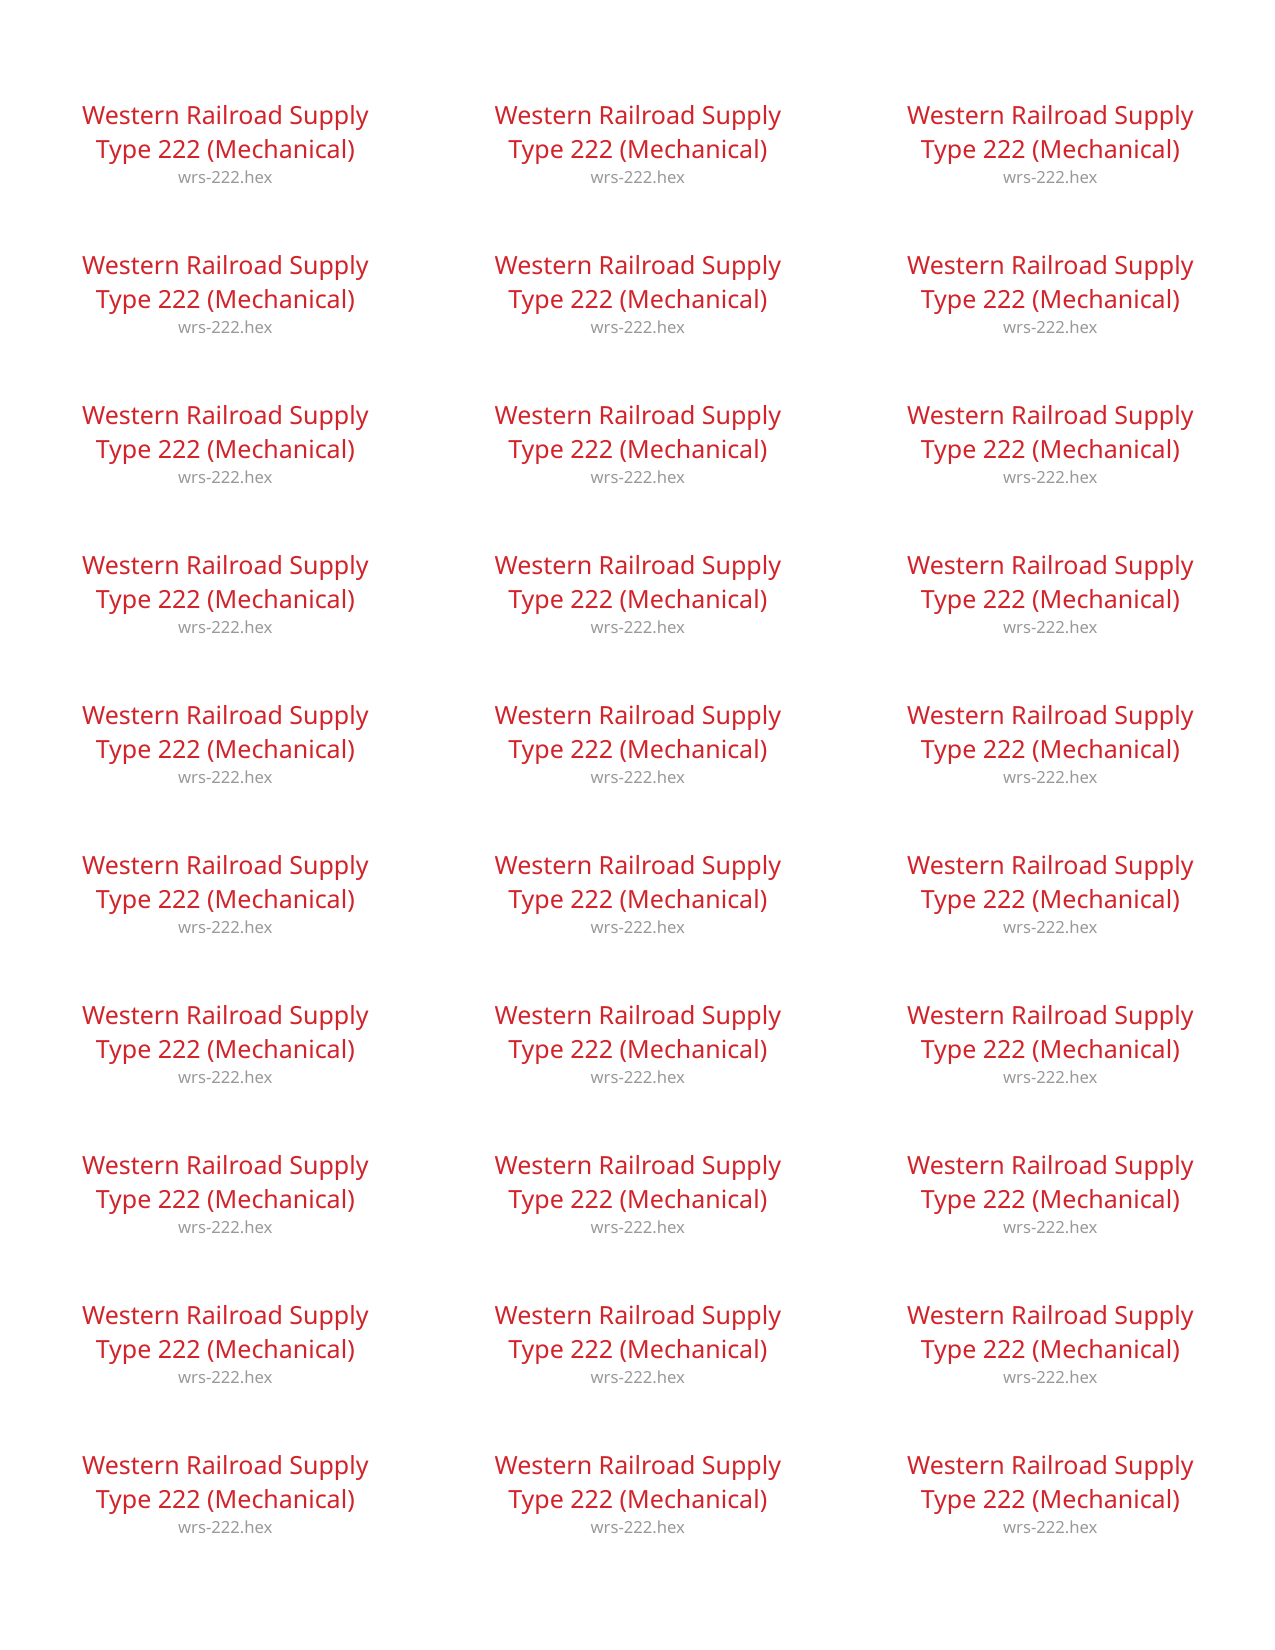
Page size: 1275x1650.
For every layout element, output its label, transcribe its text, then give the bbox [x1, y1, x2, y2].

text Western Railroad Supply [28, 698, 422, 732]
text Type 222 (Mechanical) [441, 582, 834, 616]
text wrs-222.hex [853, 466, 1247, 488]
text Western Railroad Supply [441, 998, 834, 1032]
text wrs-222.hex [28, 766, 422, 788]
text Type 222 (Mechanical) [441, 882, 834, 916]
text wrs-222.hex [853, 316, 1247, 338]
text Type 222 (Mechanical) [853, 732, 1247, 766]
text wrs-222.hex [441, 1216, 834, 1238]
text Western Railroad Supply [853, 1298, 1247, 1332]
text Type 222 (Mechanical) [441, 282, 834, 316]
text Western Railroad Supply [441, 1148, 834, 1182]
text Type 222 (Mechanical) [441, 1182, 834, 1216]
text Western Railroad Supply [28, 248, 422, 282]
text Western Railroad Supply [853, 1148, 1247, 1182]
text Western Railroad Supply [28, 398, 422, 432]
text wrs-222.hex [441, 466, 834, 488]
text wrs-222.hex [28, 1066, 422, 1088]
text Type 222 (Mechanical) [853, 1182, 1247, 1216]
text Western Railroad Supply [853, 248, 1247, 282]
text wrs-222.hex [853, 1366, 1247, 1388]
text Western Railroad Supply [441, 848, 834, 882]
text Type 222 (Mechanical) [28, 1182, 422, 1216]
text wrs-222.hex [441, 1516, 834, 1538]
text Type 222 (Mechanical) [853, 582, 1247, 616]
text Type 222 (Mechanical) [441, 1482, 834, 1516]
text Western Railroad Supply [28, 1148, 422, 1182]
text Type 222 (Mechanical) [28, 432, 422, 466]
text Western Railroad Supply [853, 698, 1247, 732]
text wrs-222.hex [441, 766, 834, 788]
text wrs-222.hex [853, 166, 1247, 188]
text wrs-222.hex [853, 916, 1247, 938]
text Type 222 (Mechanical) [853, 1032, 1247, 1066]
text wrs-222.hex [441, 1366, 834, 1388]
text Type 222 (Mechanical) [441, 432, 834, 466]
text wrs-222.hex [28, 316, 422, 338]
text Western Railroad Supply [28, 1298, 422, 1332]
text wrs-222.hex [853, 1216, 1247, 1238]
text Western Railroad Supply [28, 98, 422, 132]
text Type 222 (Mechanical) [28, 132, 422, 166]
text Western Railroad Supply [28, 848, 422, 882]
text Type 222 (Mechanical) [853, 882, 1247, 916]
text Western Railroad Supply [441, 1298, 834, 1332]
text Type 222 (Mechanical) [28, 732, 422, 766]
text Western Railroad Supply [441, 548, 834, 582]
text Western Railroad Supply [853, 1448, 1247, 1482]
text Western Railroad Supply [441, 398, 834, 432]
text wrs-222.hex [441, 1066, 834, 1088]
text Type 222 (Mechanical) [441, 1032, 834, 1066]
text Type 222 (Mechanical) [28, 1482, 422, 1516]
text Western Railroad Supply [441, 98, 834, 132]
text Type 222 (Mechanical) [28, 1332, 422, 1366]
text Type 222 (Mechanical) [853, 132, 1247, 166]
text wrs-222.hex [853, 1516, 1247, 1538]
text wrs-222.hex [853, 616, 1247, 638]
text wrs-222.hex [28, 166, 422, 188]
text wrs-222.hex [853, 1066, 1247, 1088]
text Type 222 (Mechanical) [28, 282, 422, 316]
text Type 222 (Mechanical) [853, 1482, 1247, 1516]
text wrs-222.hex [853, 766, 1247, 788]
text Type 222 (Mechanical) [441, 732, 834, 766]
text Western Railroad Supply [853, 998, 1247, 1032]
text Western Railroad Supply [28, 1448, 422, 1482]
text Type 222 (Mechanical) [28, 1032, 422, 1066]
text wrs-222.hex [28, 1516, 422, 1538]
text Western Railroad Supply [441, 248, 834, 282]
text wrs-222.hex [28, 616, 422, 638]
text Western Railroad Supply [28, 548, 422, 582]
text Western Railroad Supply [28, 998, 422, 1032]
text wrs-222.hex [28, 1366, 422, 1388]
text wrs-222.hex [28, 466, 422, 488]
text Western Railroad Supply [853, 98, 1247, 132]
text wrs-222.hex [441, 916, 834, 938]
text Type 222 (Mechanical) [853, 282, 1247, 316]
text wrs-222.hex [441, 316, 834, 338]
text Western Railroad Supply [441, 1448, 834, 1482]
text wrs-222.hex [28, 916, 422, 938]
text wrs-222.hex [441, 166, 834, 188]
text Type 222 (Mechanical) [853, 432, 1247, 466]
text wrs-222.hex [28, 1216, 422, 1238]
text Type 222 (Mechanical) [28, 582, 422, 616]
text Western Railroad Supply [853, 548, 1247, 582]
text Type 222 (Mechanical) [441, 1332, 834, 1366]
text wrs-222.hex [441, 616, 834, 638]
text Type 222 (Mechanical) [28, 882, 422, 916]
text Type 222 (Mechanical) [441, 132, 834, 166]
text Western Railroad Supply [853, 398, 1247, 432]
text Type 222 (Mechanical) [853, 1332, 1247, 1366]
text Western Railroad Supply [853, 848, 1247, 882]
text Western Railroad Supply [441, 698, 834, 732]
